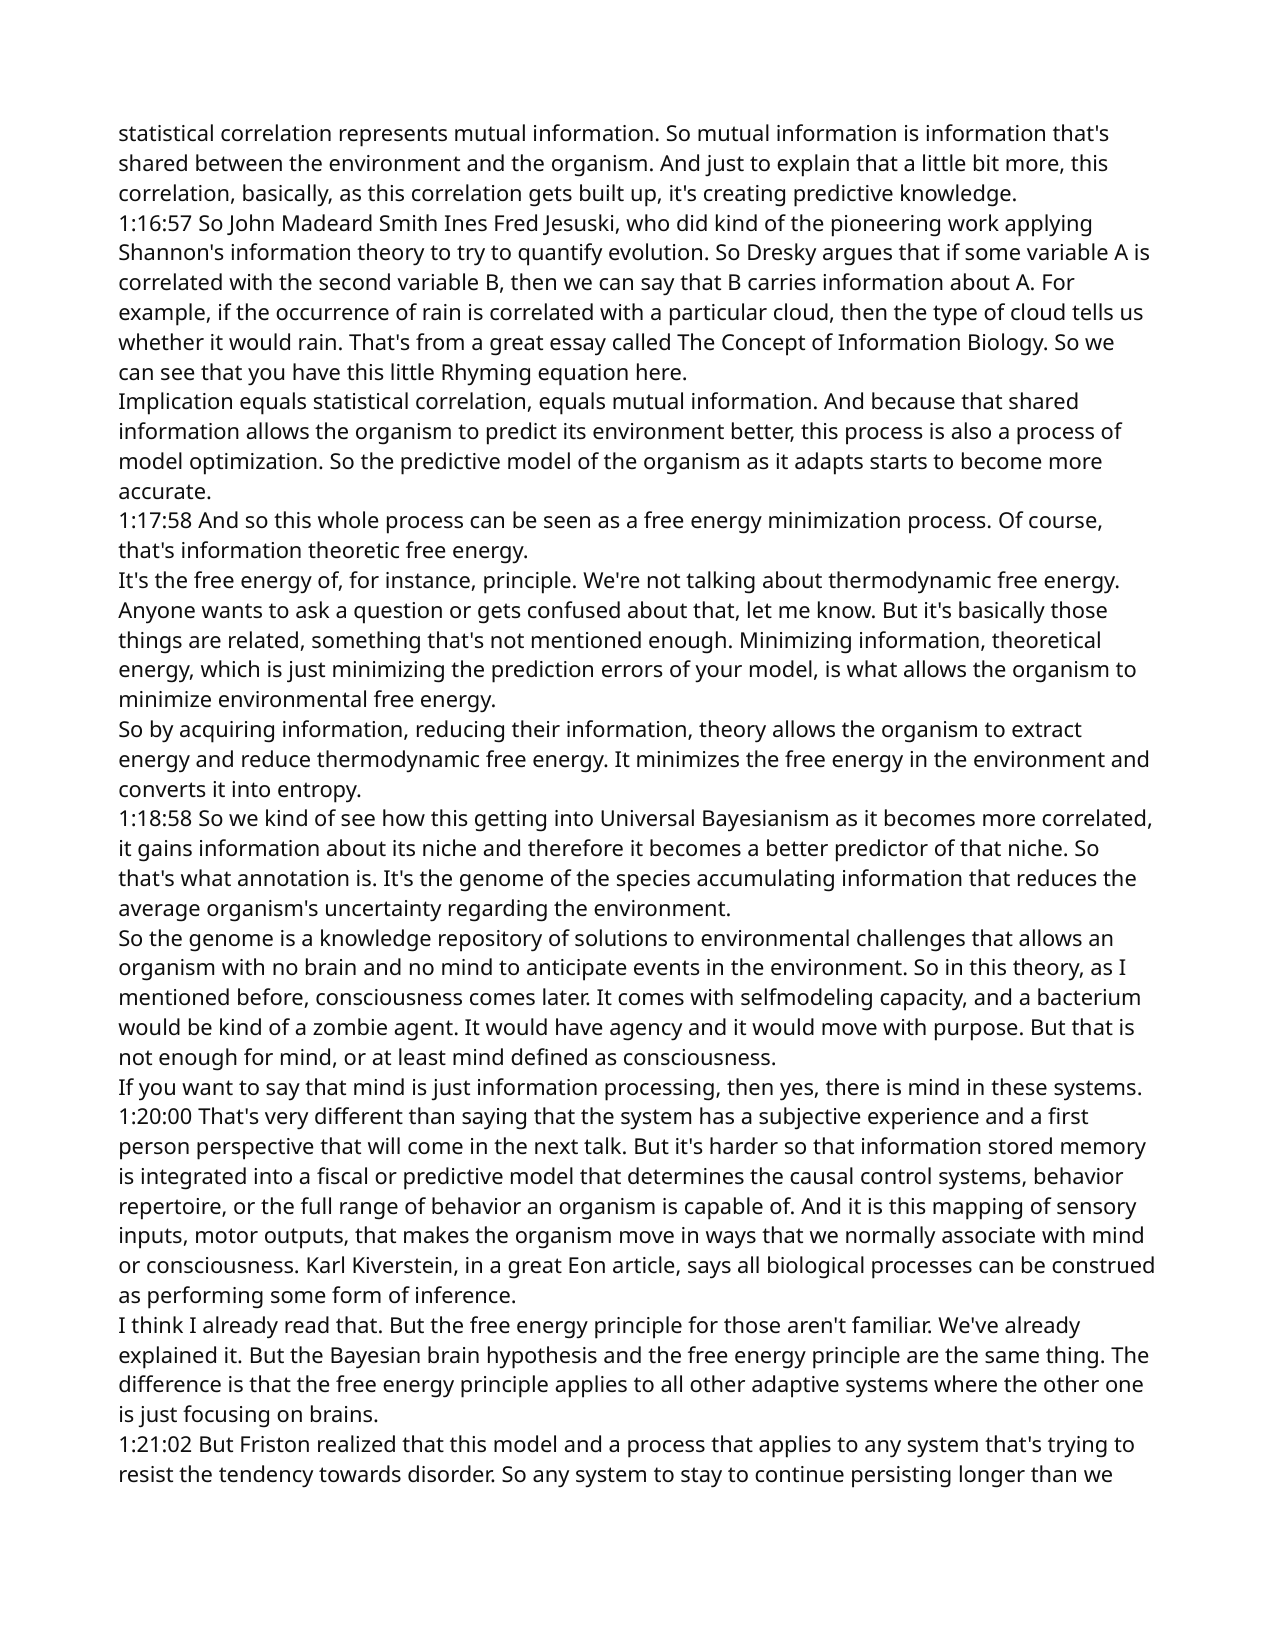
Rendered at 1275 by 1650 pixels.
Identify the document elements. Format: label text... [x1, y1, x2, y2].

text So the genome is a knowledge repository of solutions to environmental challenges that allows an organism with no brain and no mind to anticipate events in the environment. So in this theory, as I mentioned before, consciousness comes later. It comes with selfmodeling capacity, and a bacterium would be kind of a zombie agent. It would have agency and it would move with purpose. But that is not enough for mind, or at least mind defined as consciousness. [118, 922, 1157, 1071]
text I think I already read that. But the free energy principle for those aren't familiar. We've already explained it. But the Bayesian brain hypothesis and the free energy principle are the same thing. The difference is that the free energy principle applies to all other adaptive systems where the other one is just focusing on brains. [118, 1310, 1157, 1429]
text 1:17:58 And so this whole process can be seen as a free energy minimization process. Of course, that's information theoretic free energy. [118, 505, 1157, 565]
text statistical correlation represents mutual information. So mutual information is information that's shared between the environment and the organism. And just to explain that a little bit more, this correlation, basically, as this correlation gets built up, it's creating predictive knowledge. [118, 118, 1157, 207]
text It's the free energy of, for instance, principle. We're not talking about thermodynamic free energy. Anyone wants to ask a question or gets confused about that, let me know. But it's basically those things are related, something that's not mentioned enough. Minimizing information, theoretical energy, which is just minimizing the prediction errors of your model, is what allows the organism to minimize environmental free energy. [118, 565, 1157, 714]
text 1:21:02 But Friston realized that this model and a process that applies to any system that's trying to resist the tendency towards disorder. So any system to stay to continue persisting longer than we [118, 1429, 1157, 1488]
text If you want to say that mind is just information processing, then yes, there is mind in these systems. [118, 1071, 1157, 1101]
text 1:20:00 That's very different than saying that the system has a subjective experience and a first person perspective that will come in the next talk. But it's harder so that information stored memory is integrated into a fiscal or predictive model that determines the causal control systems, behavior repertoire, or the full range of behavior an organism is capable of. And it is this mapping of sensory inputs, motor outputs, that makes the organism move in ways that we normally associate with mind or consciousness. Karl Kiverstein, in a great Eon article, says all biological processes can be construed as performing some form of inference. [118, 1101, 1157, 1310]
text So by acquiring information, reducing their information, theory allows the organism to extract energy and reduce thermodynamic free energy. It minimizes the free energy in the environment and converts it into entropy. [118, 714, 1157, 803]
text 1:16:57 So John Madeard Smith Ines Fred Jesuski, who did kind of the pioneering work applying Shannon's information theory to try to quantify evolution. So Dresky argues that if some variable A is correlated with the second variable B, then we can say that B carries information about A. For example, if the occurrence of rain is correlated with a particular cloud, then the type of cloud tells us whether it would rain. That's from a great essay called The Concept of Information Biology. So we can see that you have this little Rhyming equation here. [118, 207, 1157, 386]
text 1:18:58 So we kind of see how this getting into Universal Bayesianism as it becomes more correlated, it gains information about its niche and therefore it becomes a better predictor of that niche. So that's what annotation is. It's the genome of the species accumulating information that reduces the average organism's uncertainty regarding the environment. [118, 803, 1157, 922]
text Implication equals statistical correlation, equals mutual information. And because that shared information allows the organism to predict its environment better, this process is also a process of model optimization. So the predictive model of the organism as it adapts starts to become more accurate. [118, 386, 1157, 505]
